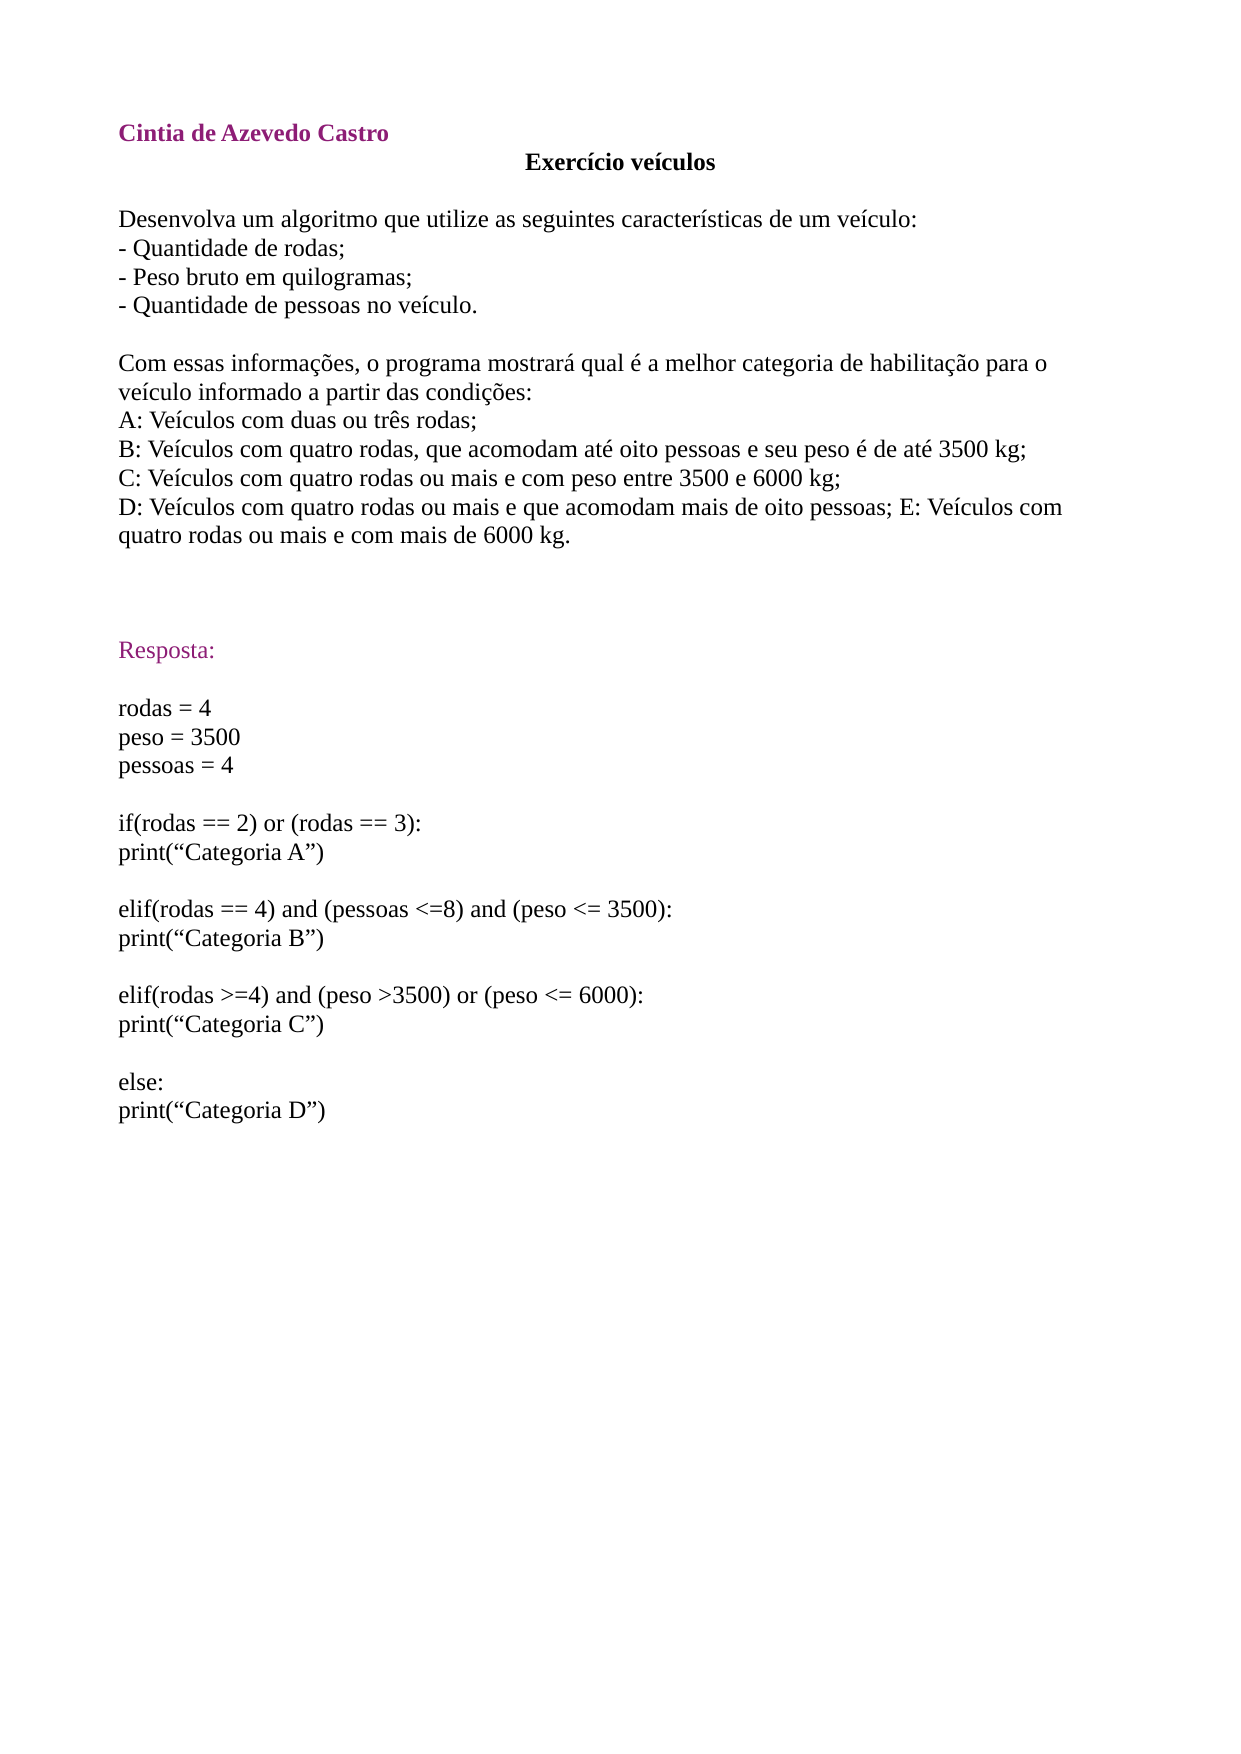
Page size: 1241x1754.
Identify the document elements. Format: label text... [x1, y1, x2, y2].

text print(“Categoria B”) [118, 923, 1122, 952]
text Cintia de Azevedo Castro [118, 118, 1122, 147]
text rodas = 4 [118, 693, 1122, 722]
text D: Veículos com quatro rodas ou mais e que acomodam mais de oito pessoas; E: Veículos com quatro rodas ou mais e com mais de 6000 kg. [118, 492, 1122, 549]
text if(rodas == 2) or (rodas == 3): [118, 808, 1122, 837]
text A: Veículos com duas ou três rodas; [118, 406, 1122, 434]
text Com essas informações, o programa mostrará qual é a melhor categoria de habilitação para o veículo informado a partir das condições: [118, 348, 1122, 406]
text print(“Categoria C”) [118, 1009, 1122, 1038]
text peso = 3500 [118, 722, 1122, 751]
text Desenvolva um algoritmo que utilize as seguintes características de um veículo: [118, 204, 1122, 233]
text elif(rodas == 4) and (pessoas <=8) and (peso <= 3500): [118, 894, 1122, 923]
text Exercício veículos [118, 147, 1122, 176]
text elif(rodas >=4) and (peso >3500) or (peso <= 6000): [118, 981, 1122, 1009]
text Resposta: [118, 636, 1122, 664]
text B: Veículos com quatro rodas, que acomodam até oito pessoas e seu peso é de até 3500 kg; [118, 434, 1122, 463]
text print(“Categoria A”) [118, 837, 1122, 866]
text else: [118, 1067, 1122, 1096]
text C: Veículos com quatro rodas ou mais e com peso entre 3500 e 6000 kg; [118, 463, 1122, 492]
text - Peso bruto em quilogramas; [118, 262, 1122, 291]
text pessoas = 4 [118, 751, 1122, 779]
text print(“Categoria D”) [118, 1096, 1122, 1124]
text - Quantidade de pessoas no veículo. [118, 291, 1122, 319]
text - Quantidade de rodas; [118, 233, 1122, 262]
